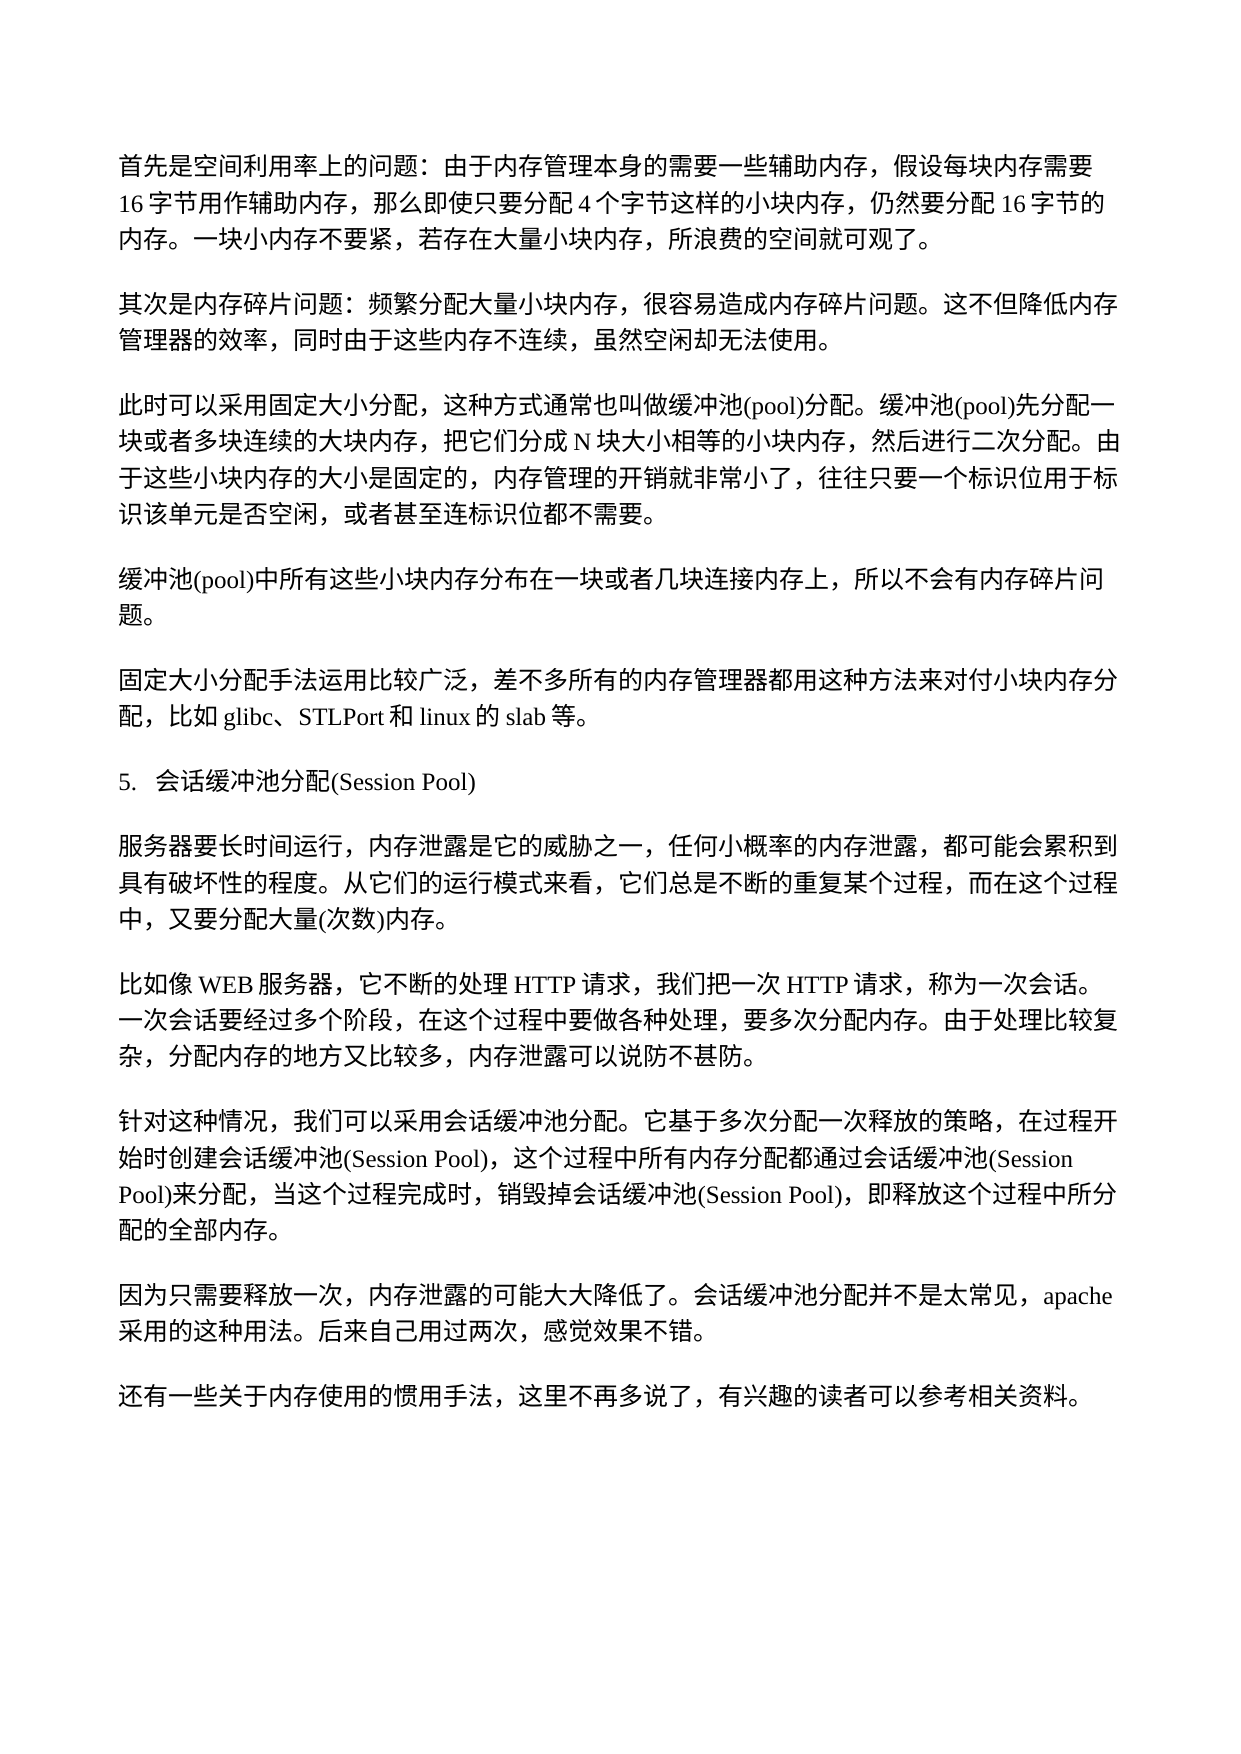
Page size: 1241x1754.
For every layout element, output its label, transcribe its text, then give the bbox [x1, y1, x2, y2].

text 针对这种情况，我们可以采用会话缓冲池分配。它基于多次分配一次释放的策略，在过程开始时创建会话缓冲池(Session Pool)，这个过程中所有内存分配都通过会话缓冲池(Session Pool)来分配，当这个过程完成时，销毁掉会话缓冲池(Session Pool)，即释放这个过程中所分配的全部内存。 [118, 1102, 1122, 1247]
text 固定大小分配手法运用比较广泛，差不多所有的内存管理器都用这种方法来对付小块内存分配，比如glibc、STLPort和linux的slab等。 [118, 661, 1122, 733]
text 此时可以采用固定大小分配，这种方式通常也叫做缓冲池(pool)分配。缓冲池(pool)先分配一块或者多块连续的大块内存，把它们分成N块大小相等的小块内存，然后进行二次分配。由于这些小块内存的大小是固定的，内存管理的开销就非常小了，往往只要一个标识位用于标识该单元是否空闲，或者甚至连标识位都不需要。 [118, 386, 1122, 531]
text 其次是内存碎片问题：频繁分配大量小块内存，很容易造成内存碎片问题。这不但降低内存管理器的效率，同时由于这些内存不连续，虽然空闲却无法使用。 [118, 284, 1122, 357]
text 5. 会话缓冲池分配(Session Pool) [118, 762, 1122, 798]
text 因为只需要释放一次，内存泄露的可能大大降低了。会话缓冲池分配并不是太常见，apache采用的这种用法。后来自己用过两次，感觉效果不错。 [118, 1276, 1122, 1348]
text 服务器要长时间运行，内存泄露是它的威胁之一，任何小概率的内存泄露，都可能会累积到具有破坏性的程度。从它们的运行模式来看，它们总是不断的重复某个过程，而在这个过程中，又要分配大量(次数)内存。 [118, 827, 1122, 936]
text 缓冲池(pool)中所有这些小块内存分布在一块或者几块连接内存上，所以不会有内存碎片问题。 [118, 559, 1122, 632]
text 首先是空间利用率上的问题：由于内存管理本身的需要一些辅助内存，假设每块内存需要16字节用作辅助内存，那么即使只要分配4个字节这样的小块内存，仍然要分配16字节的内存。一块小内存不要紧，若存在大量小块内存，所浪费的空间就可观了。 [118, 147, 1122, 256]
text 比如像WEB服务器，它不断的处理HTTP请求，我们把一次HTTP请求，称为一次会话。一次会话要经过多个阶段，在这个过程中要做各种处理，要多次分配内存。由于处理比较复杂，分配内存的地方又比较多，内存泄露可以说防不甚防。 [118, 964, 1122, 1073]
text 还有一些关于内存使用的惯用手法，这里不再多说了，有兴趣的读者可以参考相关资料。 [118, 1377, 1122, 1413]
